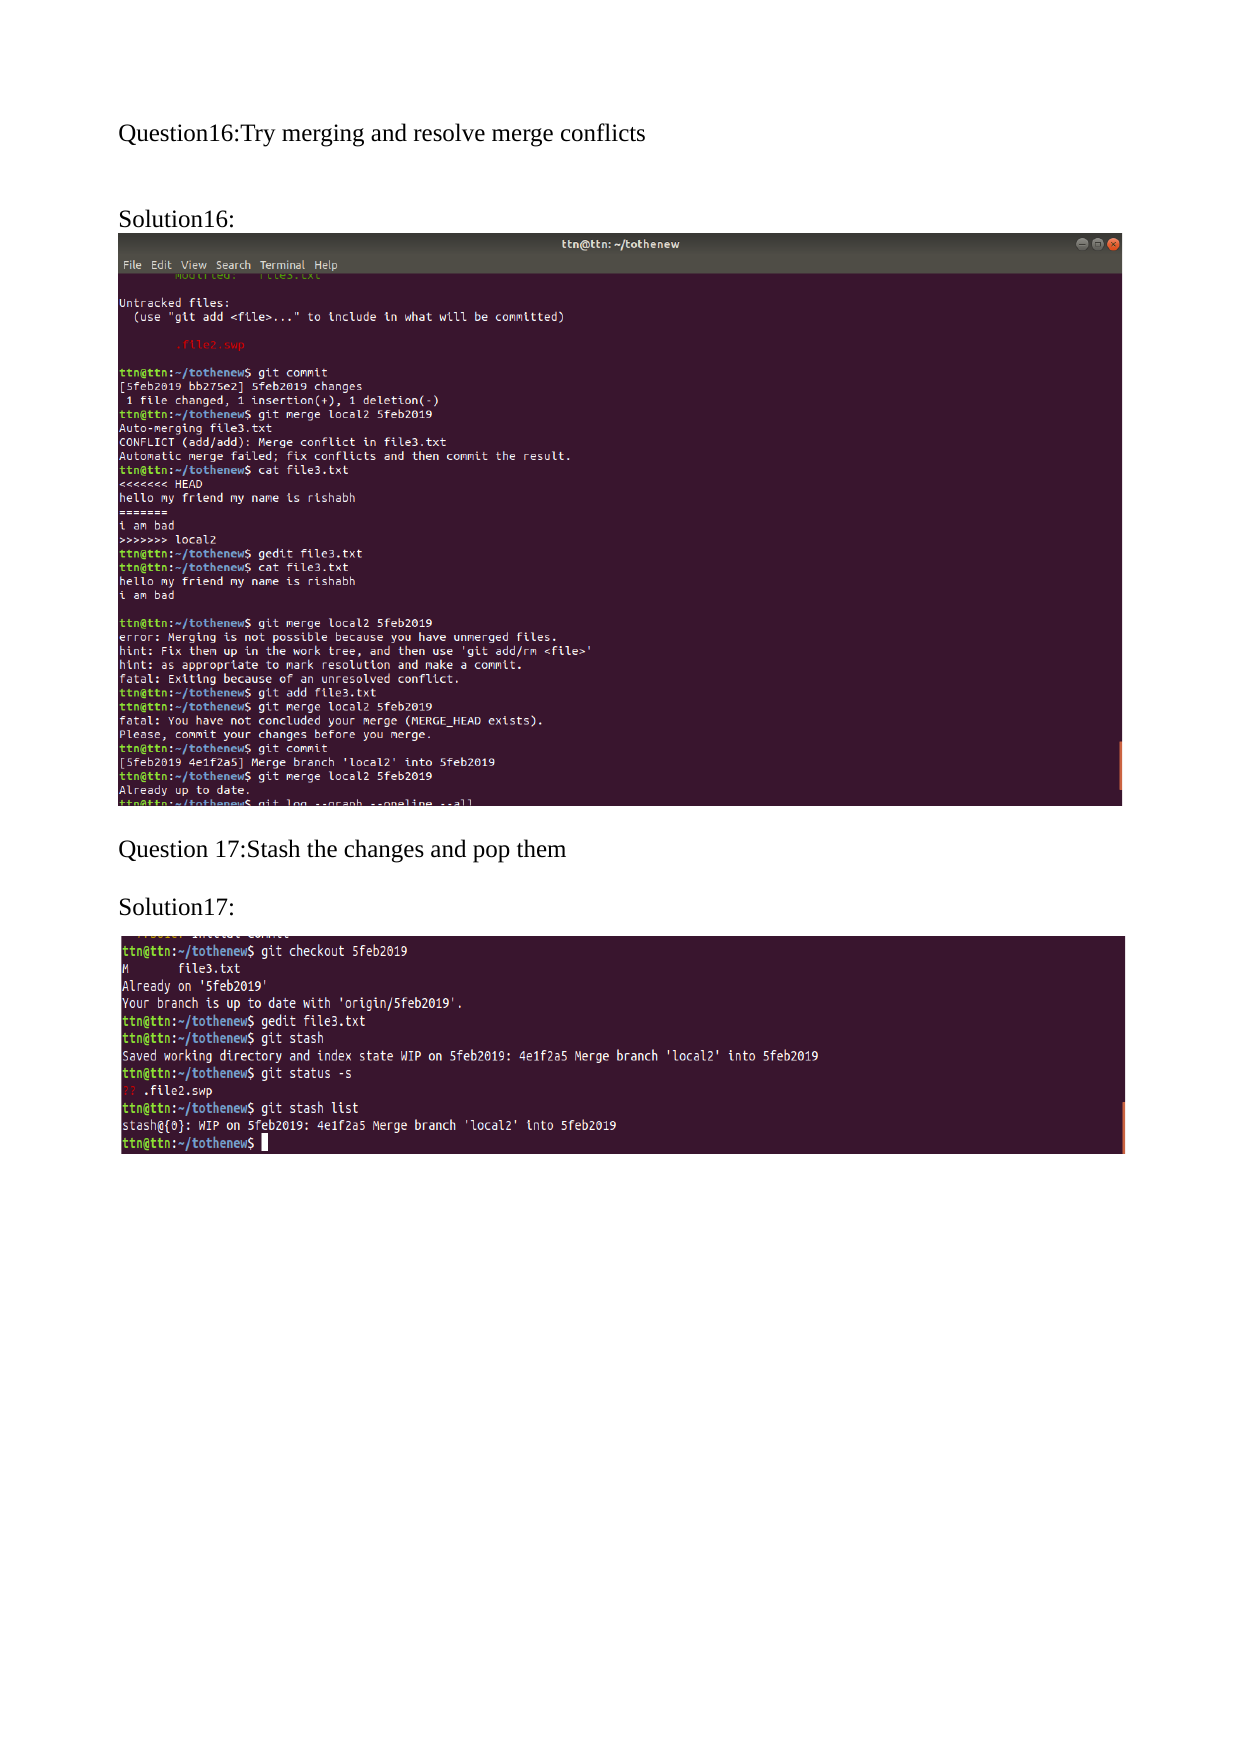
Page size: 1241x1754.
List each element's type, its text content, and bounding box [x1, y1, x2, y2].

picture [118, 233, 1123, 806]
text Question 17:Stash the changes and pop them [118, 834, 1122, 863]
text Solution16: [118, 204, 1122, 233]
text Question16:Try merging and resolve merge conflicts [118, 118, 1122, 147]
text Solution17: [118, 892, 1122, 921]
